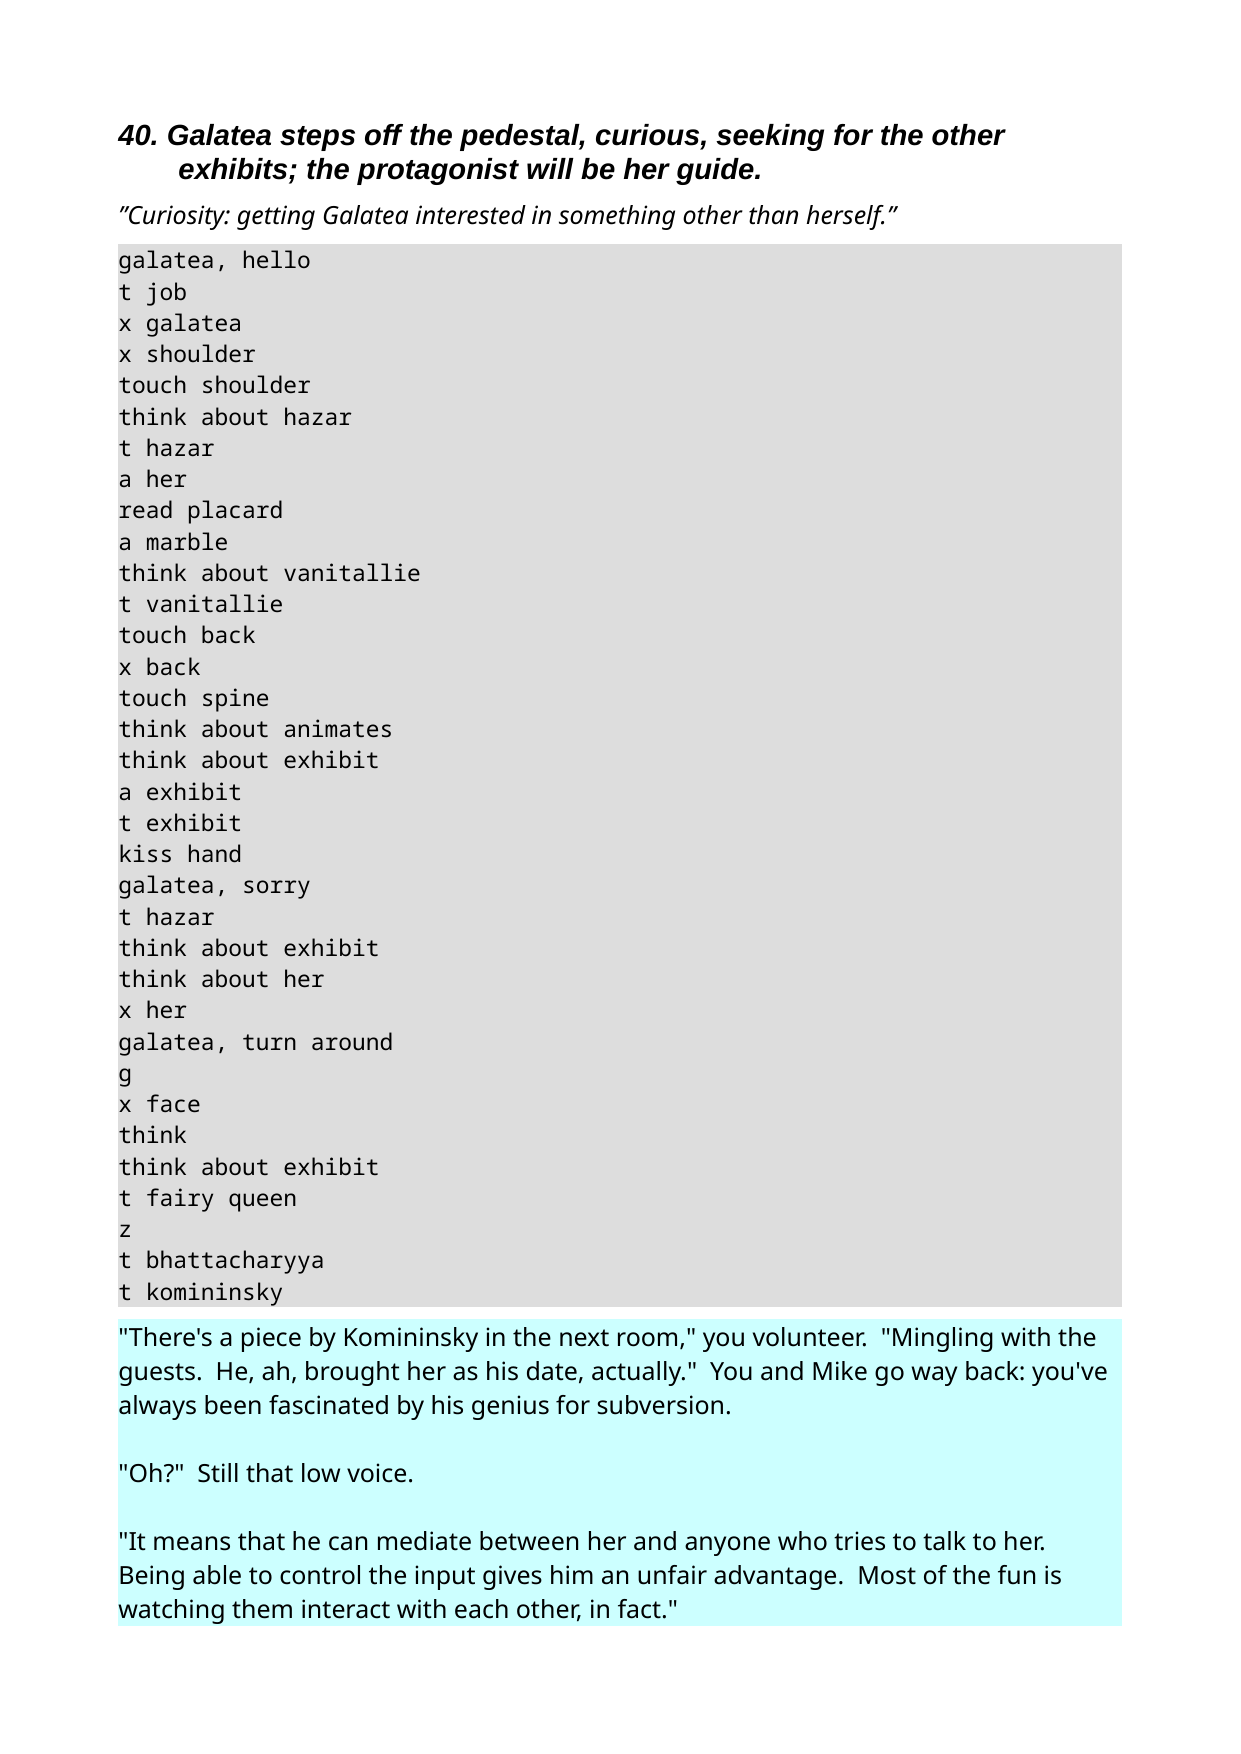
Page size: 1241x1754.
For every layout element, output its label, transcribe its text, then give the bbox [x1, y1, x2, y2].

subtitle 40. Galatea steps off the pedestal, curious, seeking for the other exhibits; the protagonist will be her guide. [118, 118, 1122, 185]
text "There's a piece by Komininsky in the next room," you volunteer. "Mingling with the guests. He, ah, brought her as his date, actually." You and Mike go way back: you've always been fascinated by his genius for subversion. "Oh?" Still that low voice. "It means that he can mediate between her and anyone who tries to talk to her. Being able to control the input gives him an unfair advantage. Most of the fun is watching them interact with each other, in fact." [118, 1319, 1122, 1626]
text galatea, hello t job x galatea x shoulder touch shoulder think about hazar t hazar a her read placard a marble think about vanitallie t vanitallie touch back x back touch spine think about animates think about exhibit a exhibit t exhibit kiss hand galatea, sorry t hazar think about exhibit think about her x her galatea, turn around g x face think think about exhibit t fairy queen z t bhattacharyya t komininsky [118, 244, 1122, 1307]
text ”Curiosity: getting Galatea interested in something other than herself.” [118, 198, 1122, 232]
